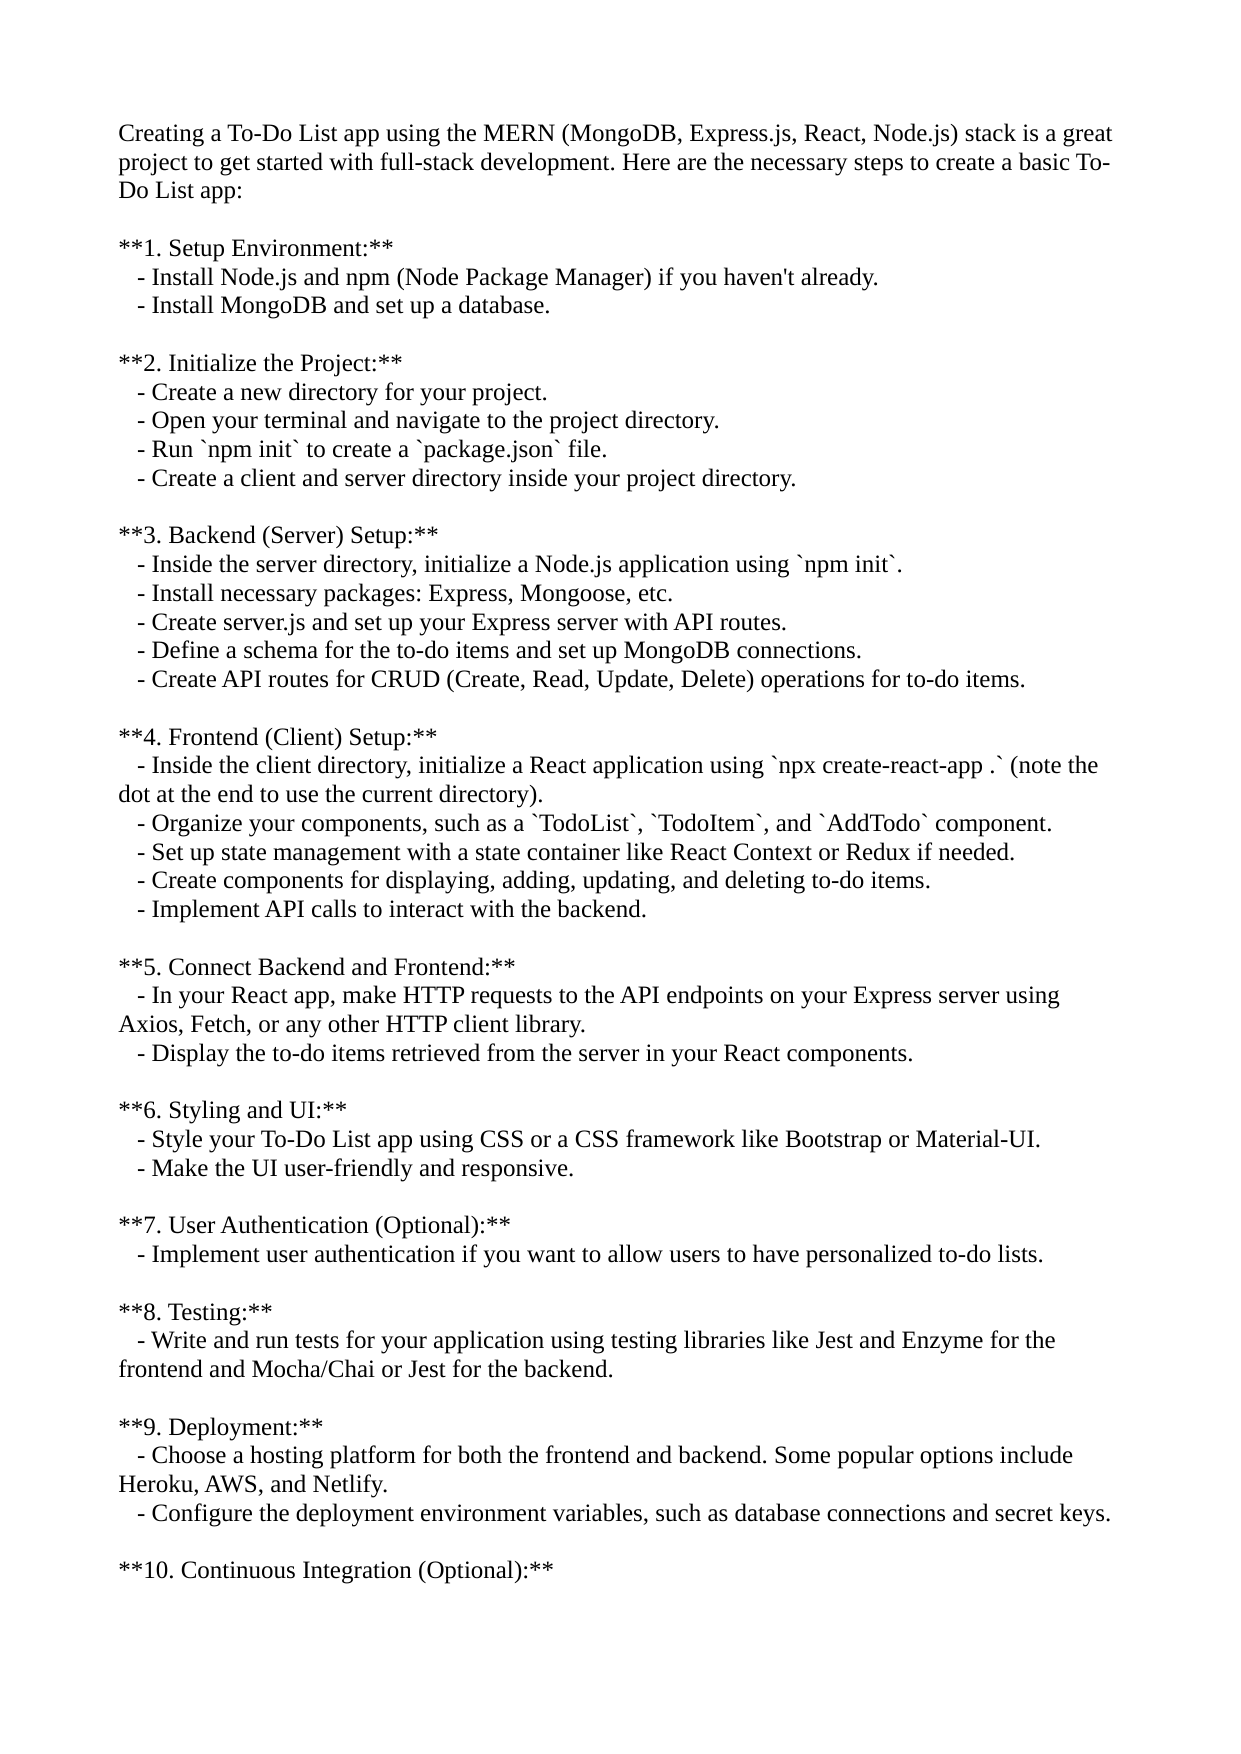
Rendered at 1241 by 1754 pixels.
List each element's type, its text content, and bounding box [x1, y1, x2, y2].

text - Configure the deployment environment variables, such as database connections and secret keys. [118, 1498, 1122, 1527]
text **10. Continuous Integration (Optional):** [118, 1556, 1122, 1584]
text - Create API routes for CRUD (Create, Read, Update, Delete) operations for to-do items. [118, 664, 1122, 693]
text - Inside the client directory, initialize a React application using `npx create-react-app .` (note the dot at the end to use the current directory). [118, 751, 1122, 808]
text - Inside the server directory, initialize a Node.js application using `npm init`. [118, 549, 1122, 578]
text **2. Initialize the Project:** [118, 348, 1122, 377]
text - Organize your components, such as a `TodoList`, `TodoItem`, and `AddTodo` component. [118, 808, 1122, 837]
text **9. Deployment:** [118, 1412, 1122, 1441]
text - Install Node.js and npm (Node Package Manager) if you haven't already. [118, 262, 1122, 291]
text - Choose a hosting platform for both the frontend and backend. Some popular options include Heroku, AWS, and Netlify. [118, 1441, 1122, 1498]
text **8. Testing:** [118, 1297, 1122, 1326]
text - Install MongoDB and set up a database. [118, 291, 1122, 319]
text - Install necessary packages: Express, Mongoose, etc. [118, 578, 1122, 607]
text - Create components for displaying, adding, updating, and deleting to-do items. [118, 866, 1122, 894]
text - Implement user authentication if you want to allow users to have personalized to-do lists. [118, 1239, 1122, 1268]
text Creating a To-Do List app using the MERN (MongoDB, Express.js, React, Node.js) stack is a great project to get started with full-stack development. Here are the necessary steps to create a basic To-Do List app: [118, 118, 1122, 204]
text - Run `npm init` to create a `package.json` file. [118, 434, 1122, 463]
text **1. Setup Environment:** [118, 233, 1122, 262]
text - Create a new directory for your project. [118, 377, 1122, 406]
text - Create server.js and set up your Express server with API routes. [118, 607, 1122, 636]
text - Implement API calls to interact with the backend. [118, 894, 1122, 923]
text - Open your terminal and navigate to the project directory. [118, 406, 1122, 434]
text **6. Styling and UI:** [118, 1096, 1122, 1124]
text - Display the to-do items retrieved from the server in your React components. [118, 1038, 1122, 1067]
text - Make the UI user-friendly and responsive. [118, 1153, 1122, 1182]
text - In your React app, make HTTP requests to the API endpoints on your Express server using Axios, Fetch, or any other HTTP client library. [118, 981, 1122, 1038]
text **4. Frontend (Client) Setup:** [118, 722, 1122, 751]
text **7. User Authentication (Optional):** [118, 1211, 1122, 1239]
text - Create a client and server directory inside your project directory. [118, 463, 1122, 492]
text **5. Connect Backend and Frontend:** [118, 952, 1122, 981]
text - Write and run tests for your application using testing libraries like Jest and Enzyme for the frontend and Mocha/Chai or Jest for the backend. [118, 1326, 1122, 1383]
text - Style your To-Do List app using CSS or a CSS framework like Bootstrap or Material-UI. [118, 1124, 1122, 1153]
text - Set up state management with a state container like React Context or Redux if needed. [118, 837, 1122, 866]
text **3. Backend (Server) Setup:** [118, 521, 1122, 549]
text - Define a schema for the to-do items and set up MongoDB connections. [118, 636, 1122, 664]
